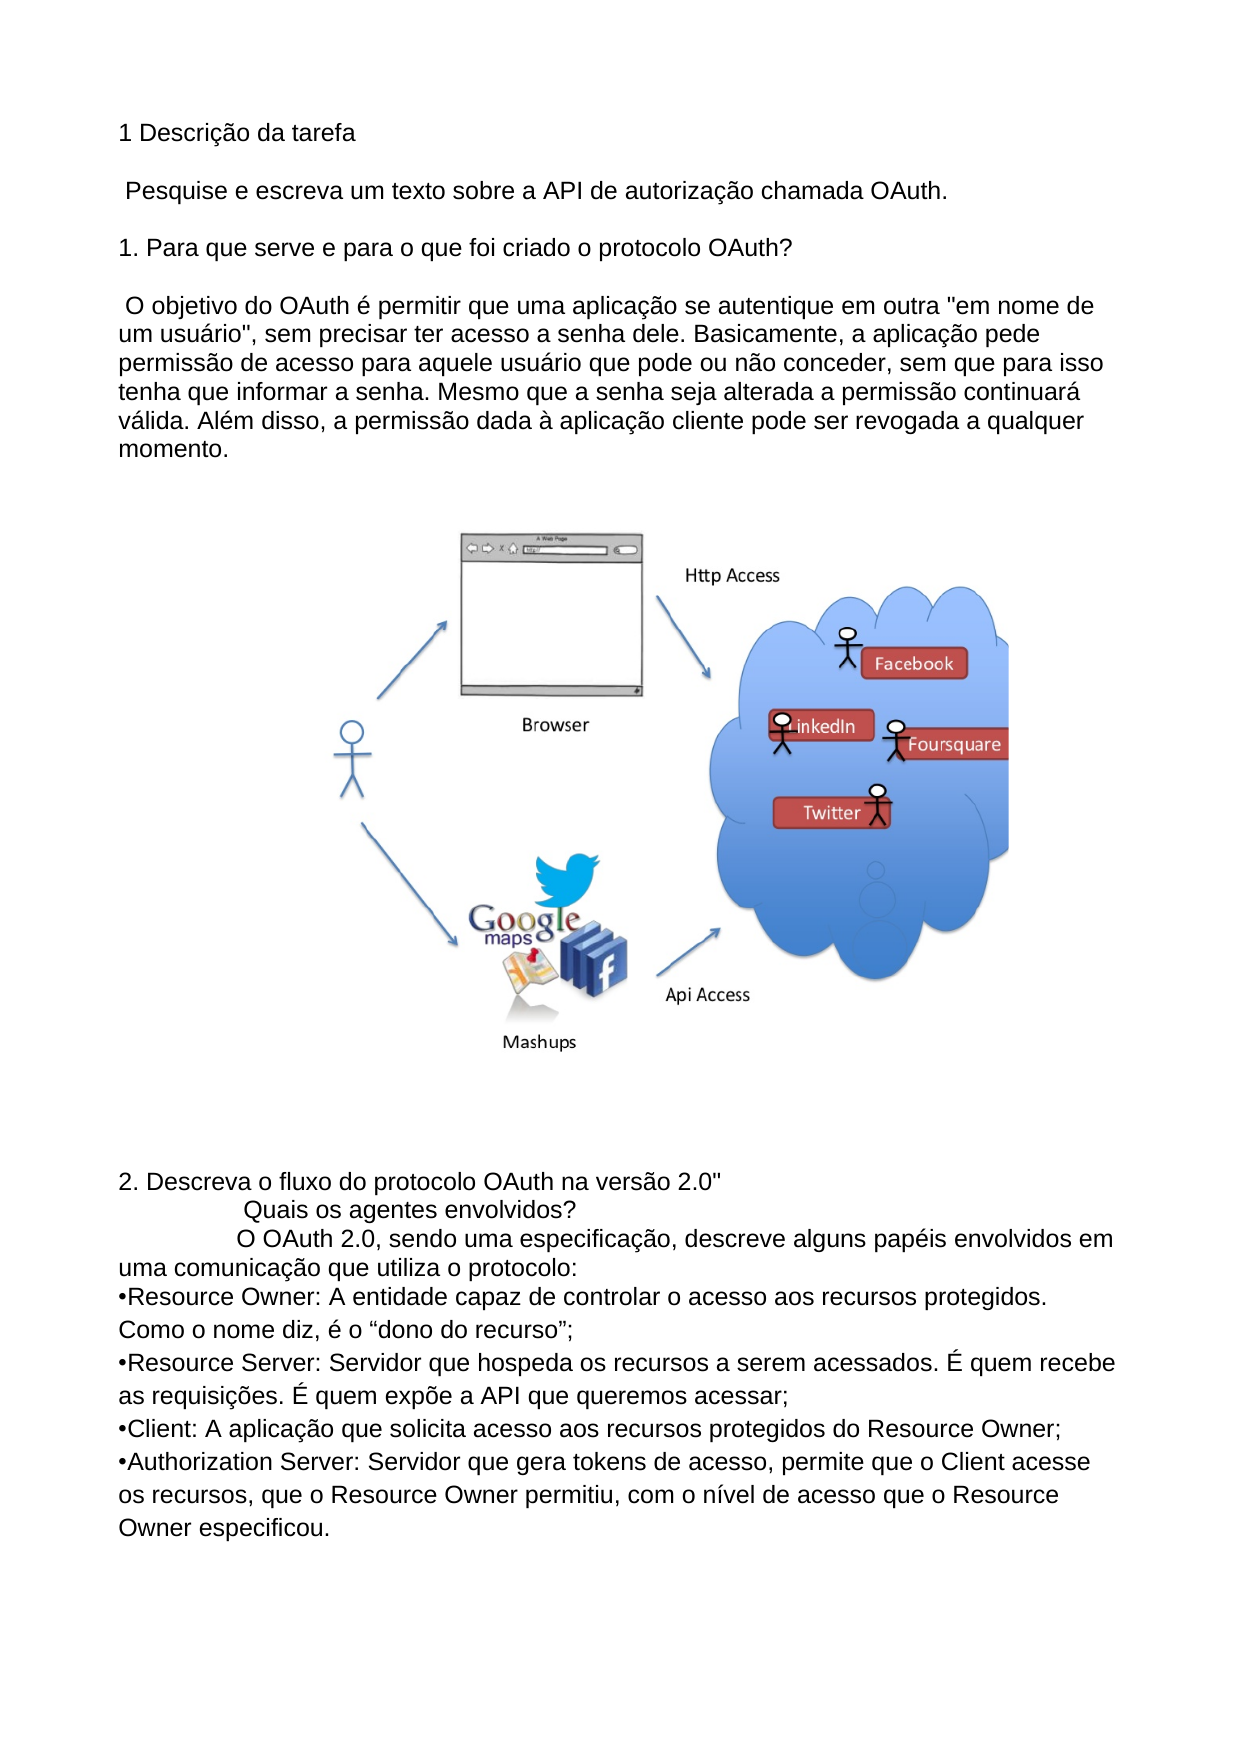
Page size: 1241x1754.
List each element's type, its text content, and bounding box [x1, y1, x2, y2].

text O objetivo do OAuth é permitir que uma aplicação se autentique em outra "em nome de um usuário", sem precisar ter acesso a senha dele. Basicamente, a aplicação pede permissão de acesso para aquele usuário que pode ou não conceder, sem que para isso tenha que informar a senha. Mesmo que a senha seja alterada a permissão continuará válida. Além disso, a permissão dada à aplicação cliente pode ser revogada a qualquer momento. [118, 291, 1122, 463]
text Quais os agentes envolvidos? [118, 1196, 1122, 1224]
text O OAuth 2.0, sendo uma especificação, descreve alguns papéis envolvidos em uma comunicação que utiliza o protocolo: [118, 1224, 1122, 1282]
text 1 Descrição da tarefa [118, 118, 1122, 147]
text 2. Descreva o fluxo do protocolo OAuth na versão 2.0" [118, 1167, 1122, 1196]
list Resource Owner: A entidade capaz de controlar o acesso aos recursos protegidos. Como o nome diz, é o “dono do recurso”; [118, 1282, 1122, 1344]
text 1. Para que serve e para o que foi criado o protocolo OAuth? [118, 233, 1122, 262]
list Resource Server: Servidor que hospeda os recursos a serem acessados. É quem recebe as requisições. É quem expõe a API que queremos acessar; [118, 1348, 1122, 1410]
text Pesquise e escreva um texto sobre a API de autorização chamada OAuth. [118, 176, 1122, 204]
list Client: A aplicação que solicita acesso aos recursos protegidos do Resource Owner; [118, 1414, 1122, 1443]
picture [231, 491, 1009, 1081]
list Authorization Server: Servidor que gera tokens de acesso, permite que o Client acesse os recursos, que o Resource Owner permitiu, com o nível de acesso que o Resource Owner especificou. [118, 1447, 1122, 1542]
